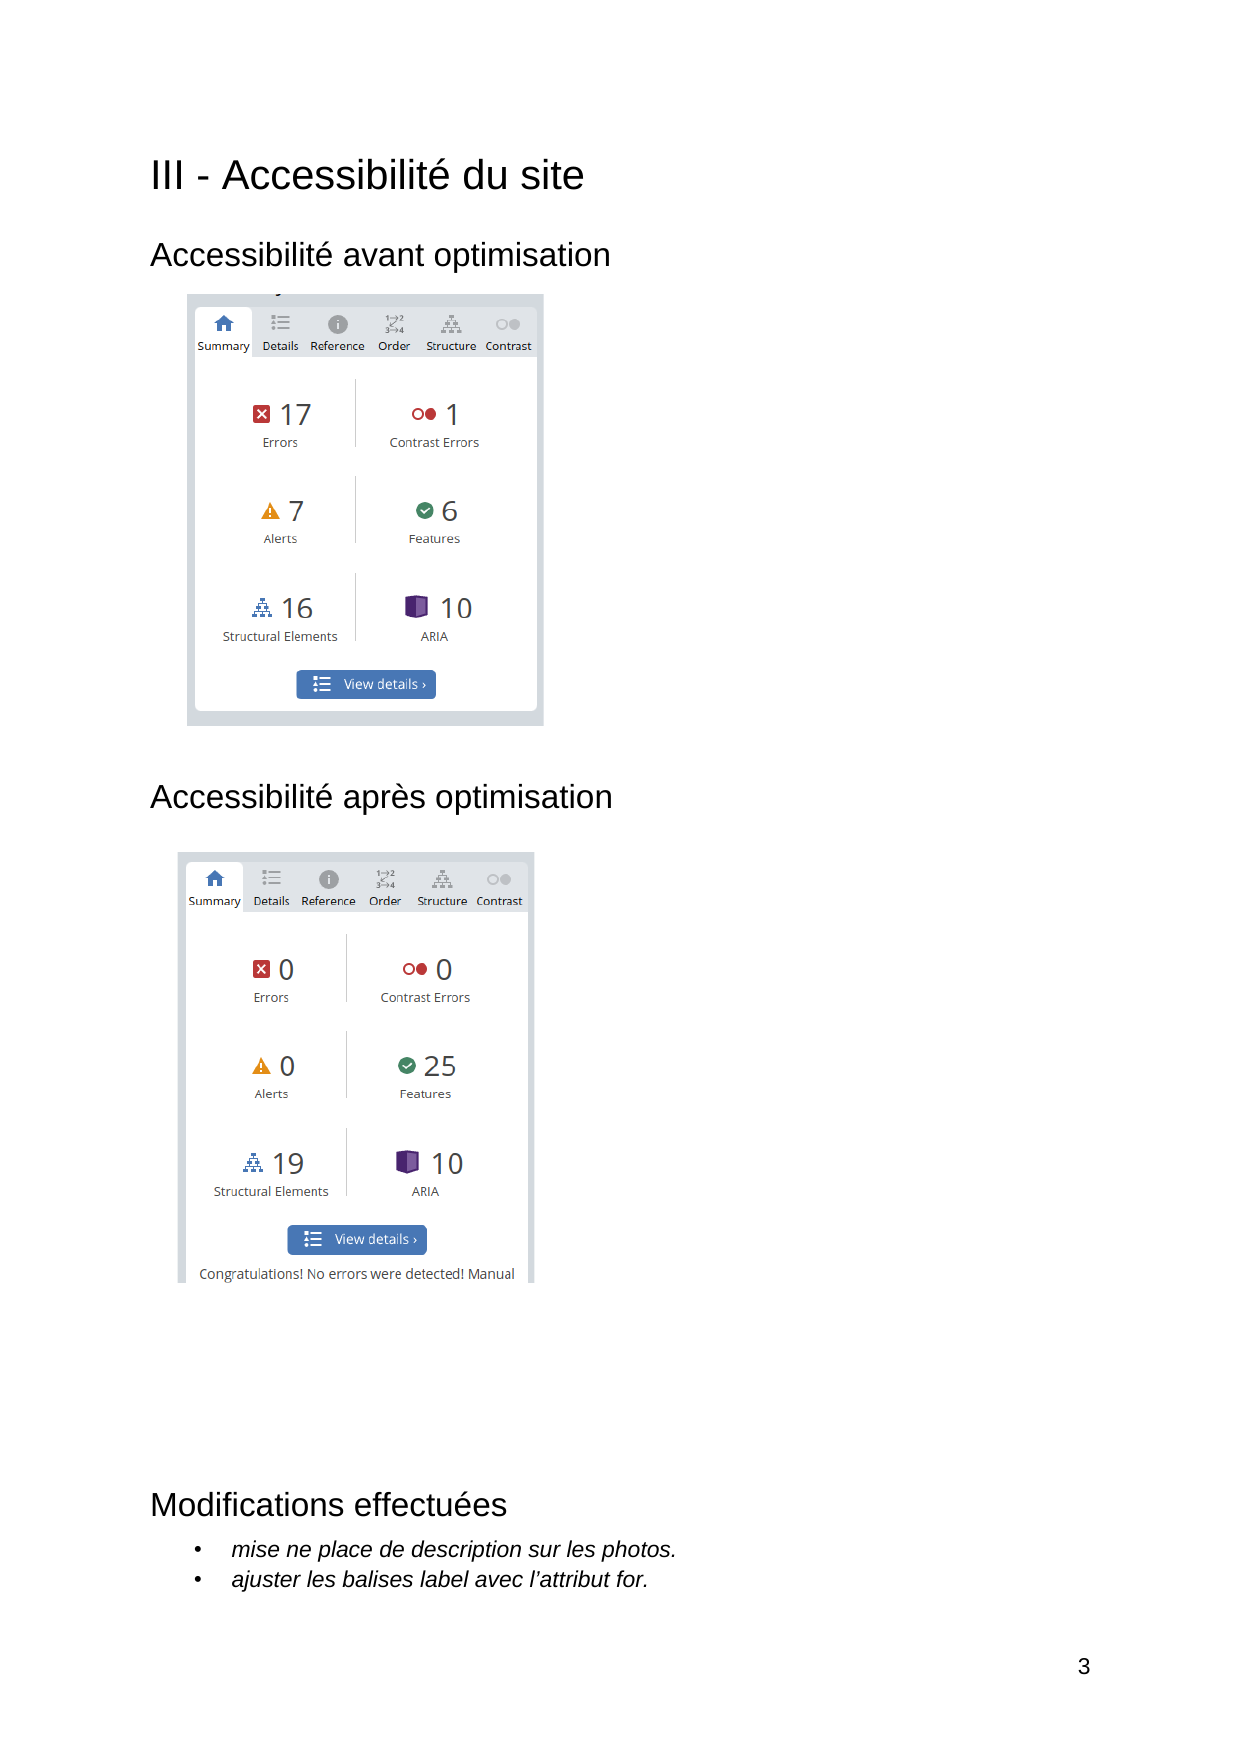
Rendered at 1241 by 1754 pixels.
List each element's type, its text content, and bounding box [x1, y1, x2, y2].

subtitle Modifications effectuées [150, 1485, 1090, 1523]
picture [187, 294, 544, 726]
subtitle III - Accessibilité du site [150, 150, 1090, 198]
list ajuster les balises label avec l’attribut for. [194, 1566, 1090, 1593]
subtitle Accessibilité après optimisation [150, 777, 1090, 815]
picture [177, 852, 535, 1283]
subtitle Accessibilité avant optimisation [150, 235, 1090, 274]
list mise ne place de description sur les photos. [194, 1536, 1090, 1562]
